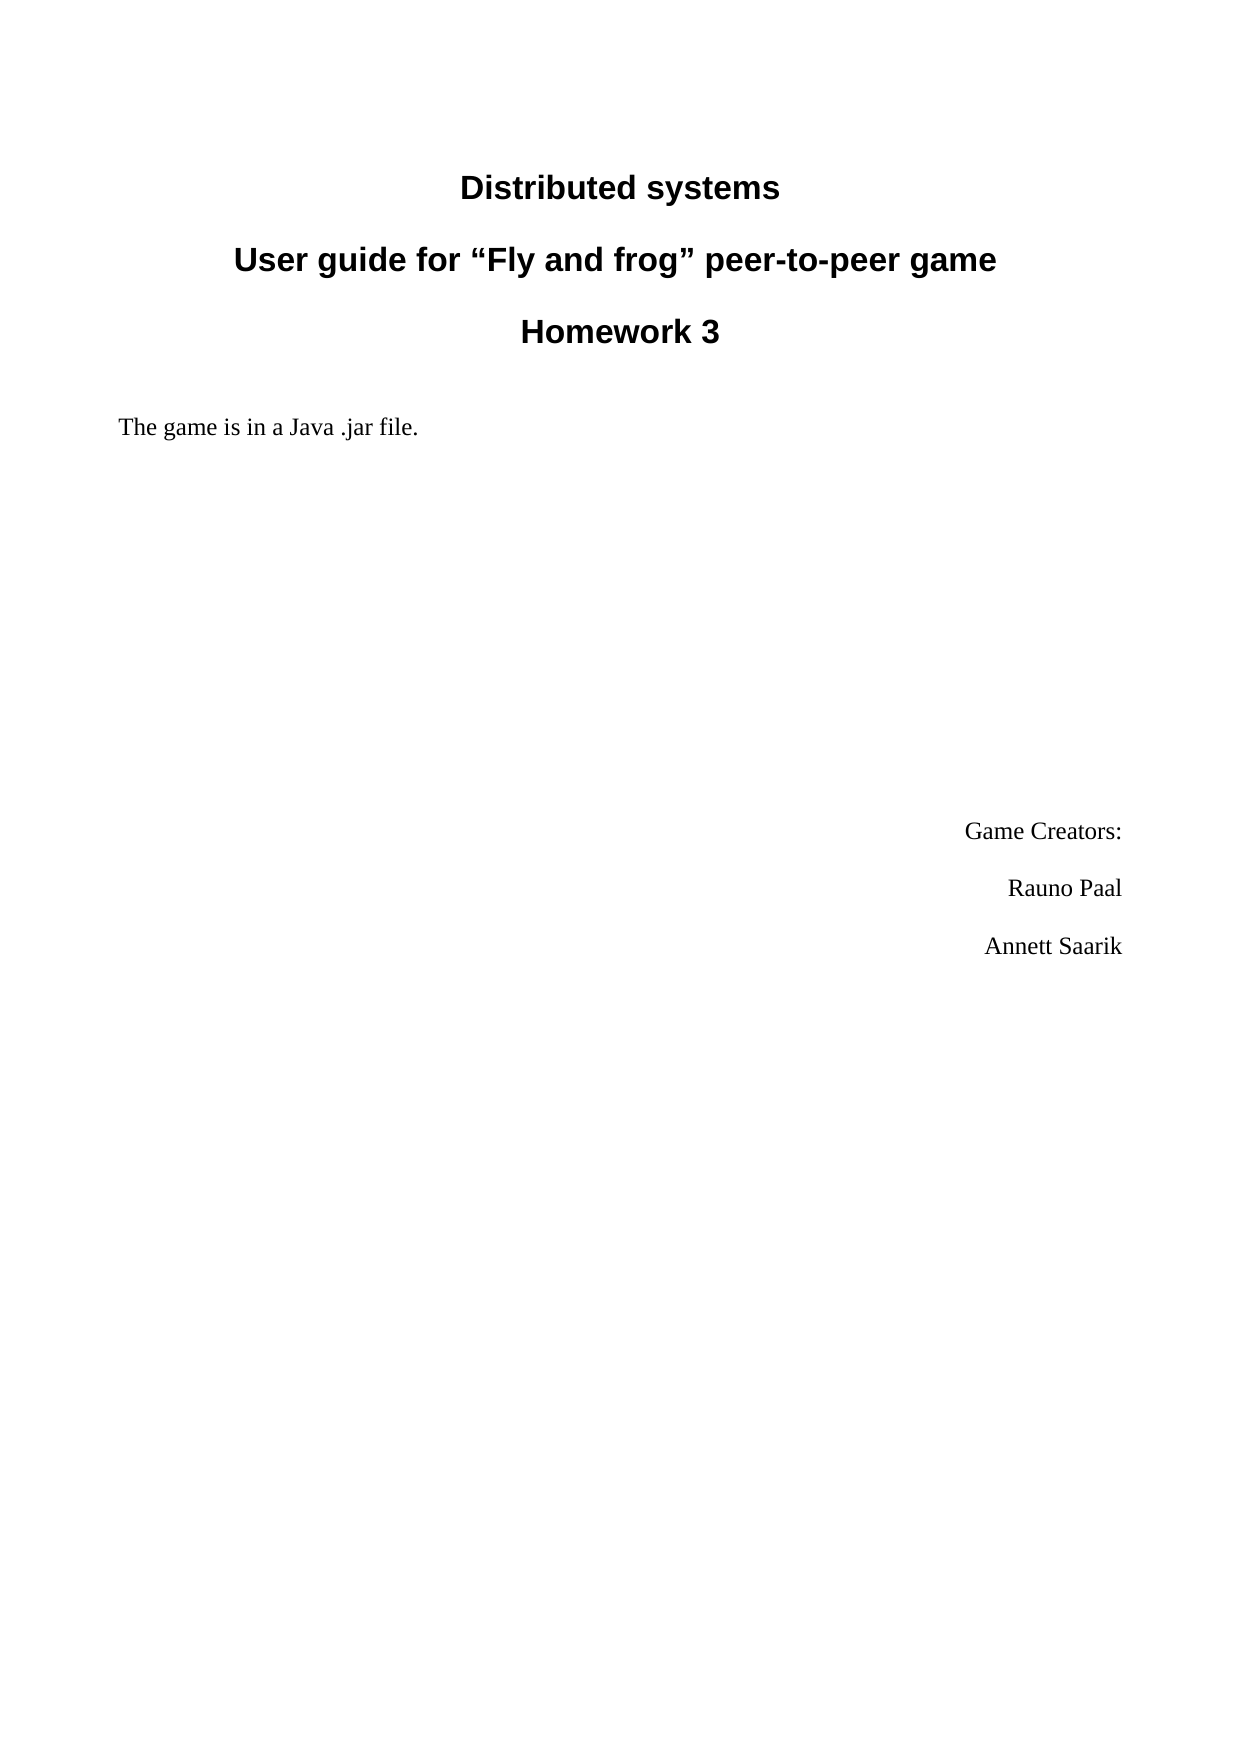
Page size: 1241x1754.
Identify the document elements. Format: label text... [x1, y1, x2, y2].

subtitle Distributed systems [118, 168, 1122, 206]
text Rauno Paal [118, 873, 1122, 902]
text Game Creators: [118, 816, 1122, 844]
text Annett Saarik [118, 931, 1122, 960]
subtitle User guide for “Fly and frog” peer-to-peer game [118, 240, 1122, 278]
subtitle Homework 3 [118, 312, 1122, 350]
text The game is in a Java .jar file. [118, 412, 1122, 441]
